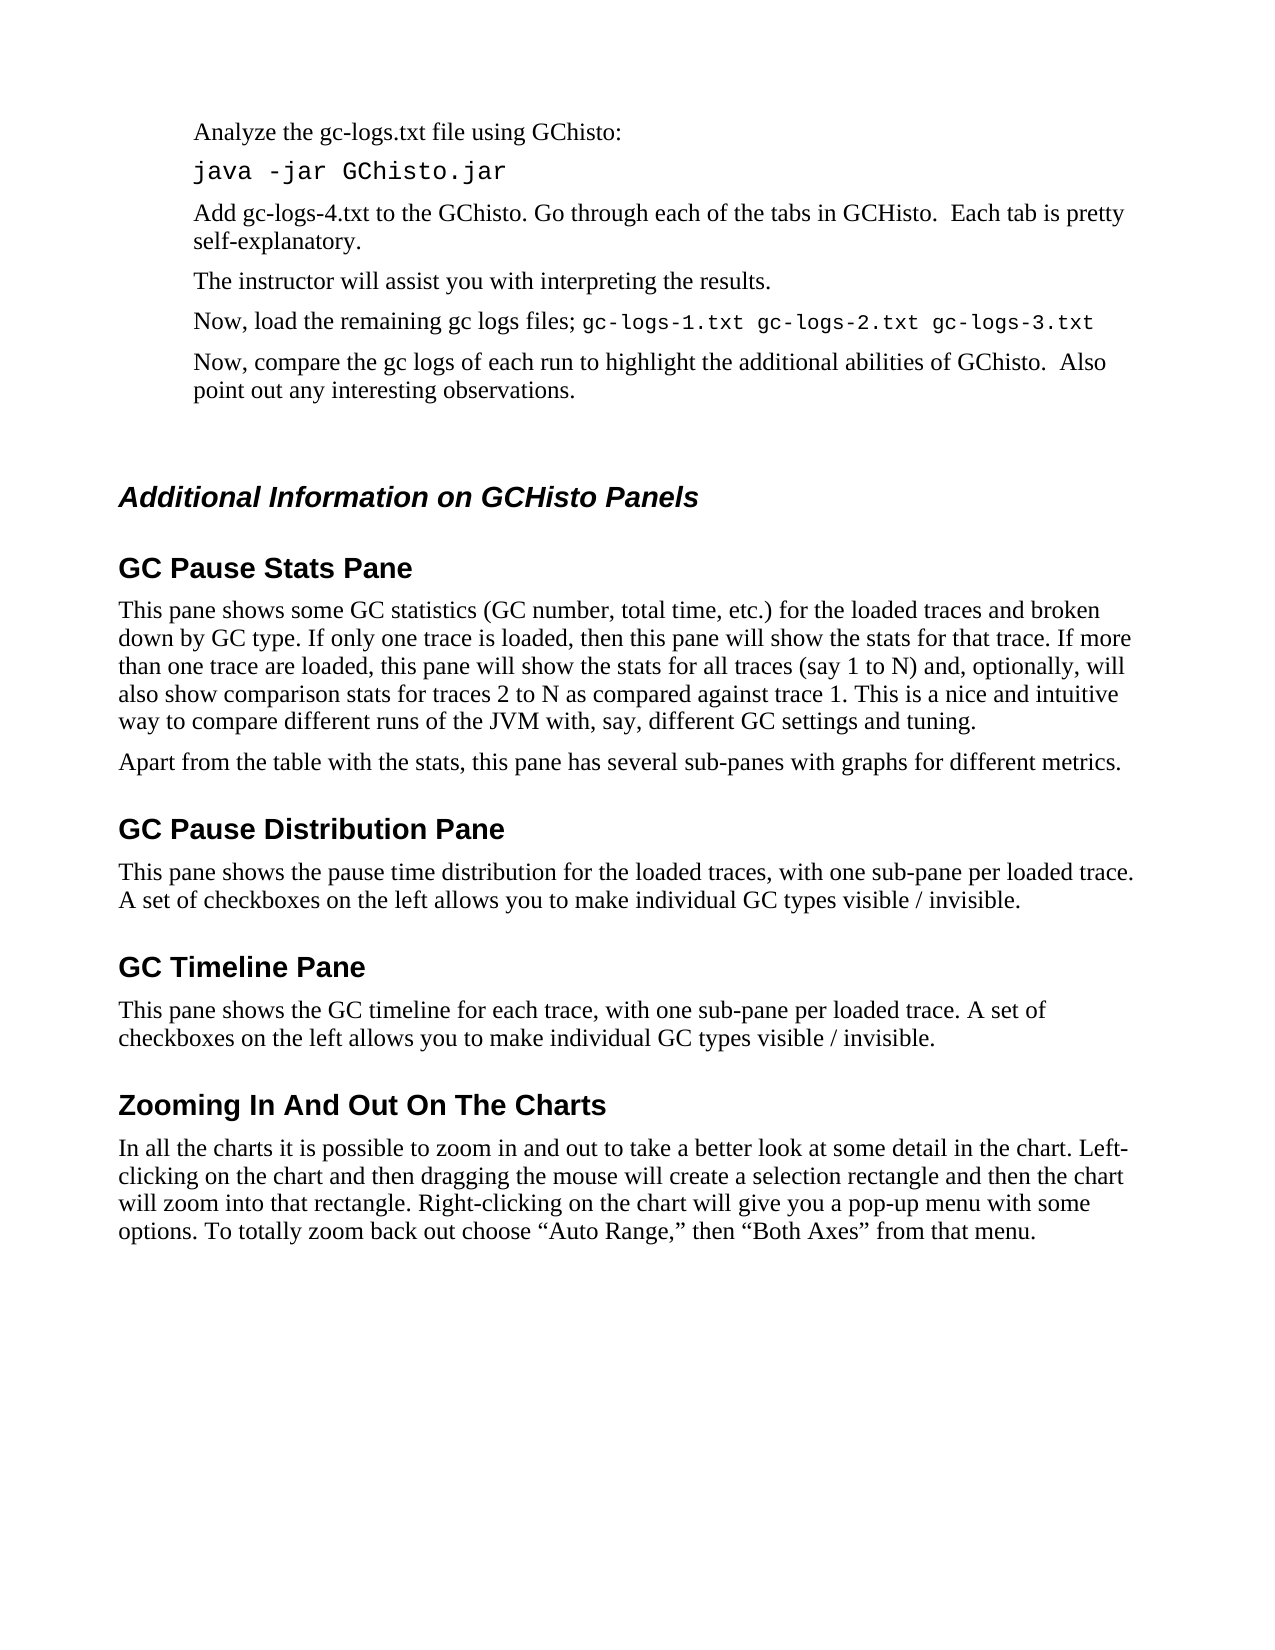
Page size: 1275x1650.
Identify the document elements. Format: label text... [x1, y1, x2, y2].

text This pane shows the pause time distribution for the loaded traces, with one sub-pane per loaded trace. A set of checkboxes on the left allows you to make individual GC types visible / invisible. [118, 858, 1157, 913]
subtitle Additional Information on GCHisto Panels [118, 481, 1157, 514]
text Apart from the table with the stats, this pane has several sub-panes with graphs for different metrics. [118, 748, 1157, 775]
list Now, load the remaining gc logs files; gc-logs-1.txt gc-logs-2.txt gc-logs-3.txt [156, 307, 1157, 336]
text This pane shows some GC statistics (GC number, total time, etc.) for the loaded traces and broken down by GC type. If only one trace is loaded, then this pane will show the stats for that trace. If more than one trace are loaded, this pane will show the stats for all traces (say 1 to N) and, optionally, will also show comparison stats for traces 2 to N as compared against trace 1. This is a nice and intuitive way to compare different runs of the JVM with, say, different GC settings and tuning. [118, 597, 1157, 735]
text java -jar GChisto.jar [192, 158, 1157, 187]
text In all the charts it is possible to zoom in and out to take a better look at some detail in the chart. Left-clicking on the chart and then dragging the mouse will create a selection rectangle and then the chart will zoom into that rectangle. Right-clicking on the chart will give you a pop-up menu with some options. To totally zoom back out choose “Auto Range,” then “Both Axes” from that menu. [118, 1134, 1157, 1245]
subtitle GC Pause Distribution Pane [118, 813, 1157, 846]
list Add gc-logs-4.txt to the GChisto. Go through each of the tabs in GCHisto. Each tab is pretty self-explanatory. [156, 199, 1157, 254]
list The instructor will assist you with interpreting the results. [156, 267, 1157, 295]
text This pane shows the GC timeline for each trace, with one sub-pane per loaded trace. A set of checkboxes on the left allows you to make individual GC types visible / invisible. [118, 996, 1157, 1051]
subtitle GC Pause Stats Pane [118, 552, 1157, 584]
subtitle Zooming In And Out On The Charts [118, 1089, 1157, 1122]
list Analyze the gc-logs.txt file using GChisto: [156, 118, 1157, 146]
list Now, compare the gc logs of each run to highlight the additional abilities of GChisto. Also point out any interesting observations. [156, 348, 1157, 404]
subtitle GC Timeline Pane [118, 951, 1157, 983]
